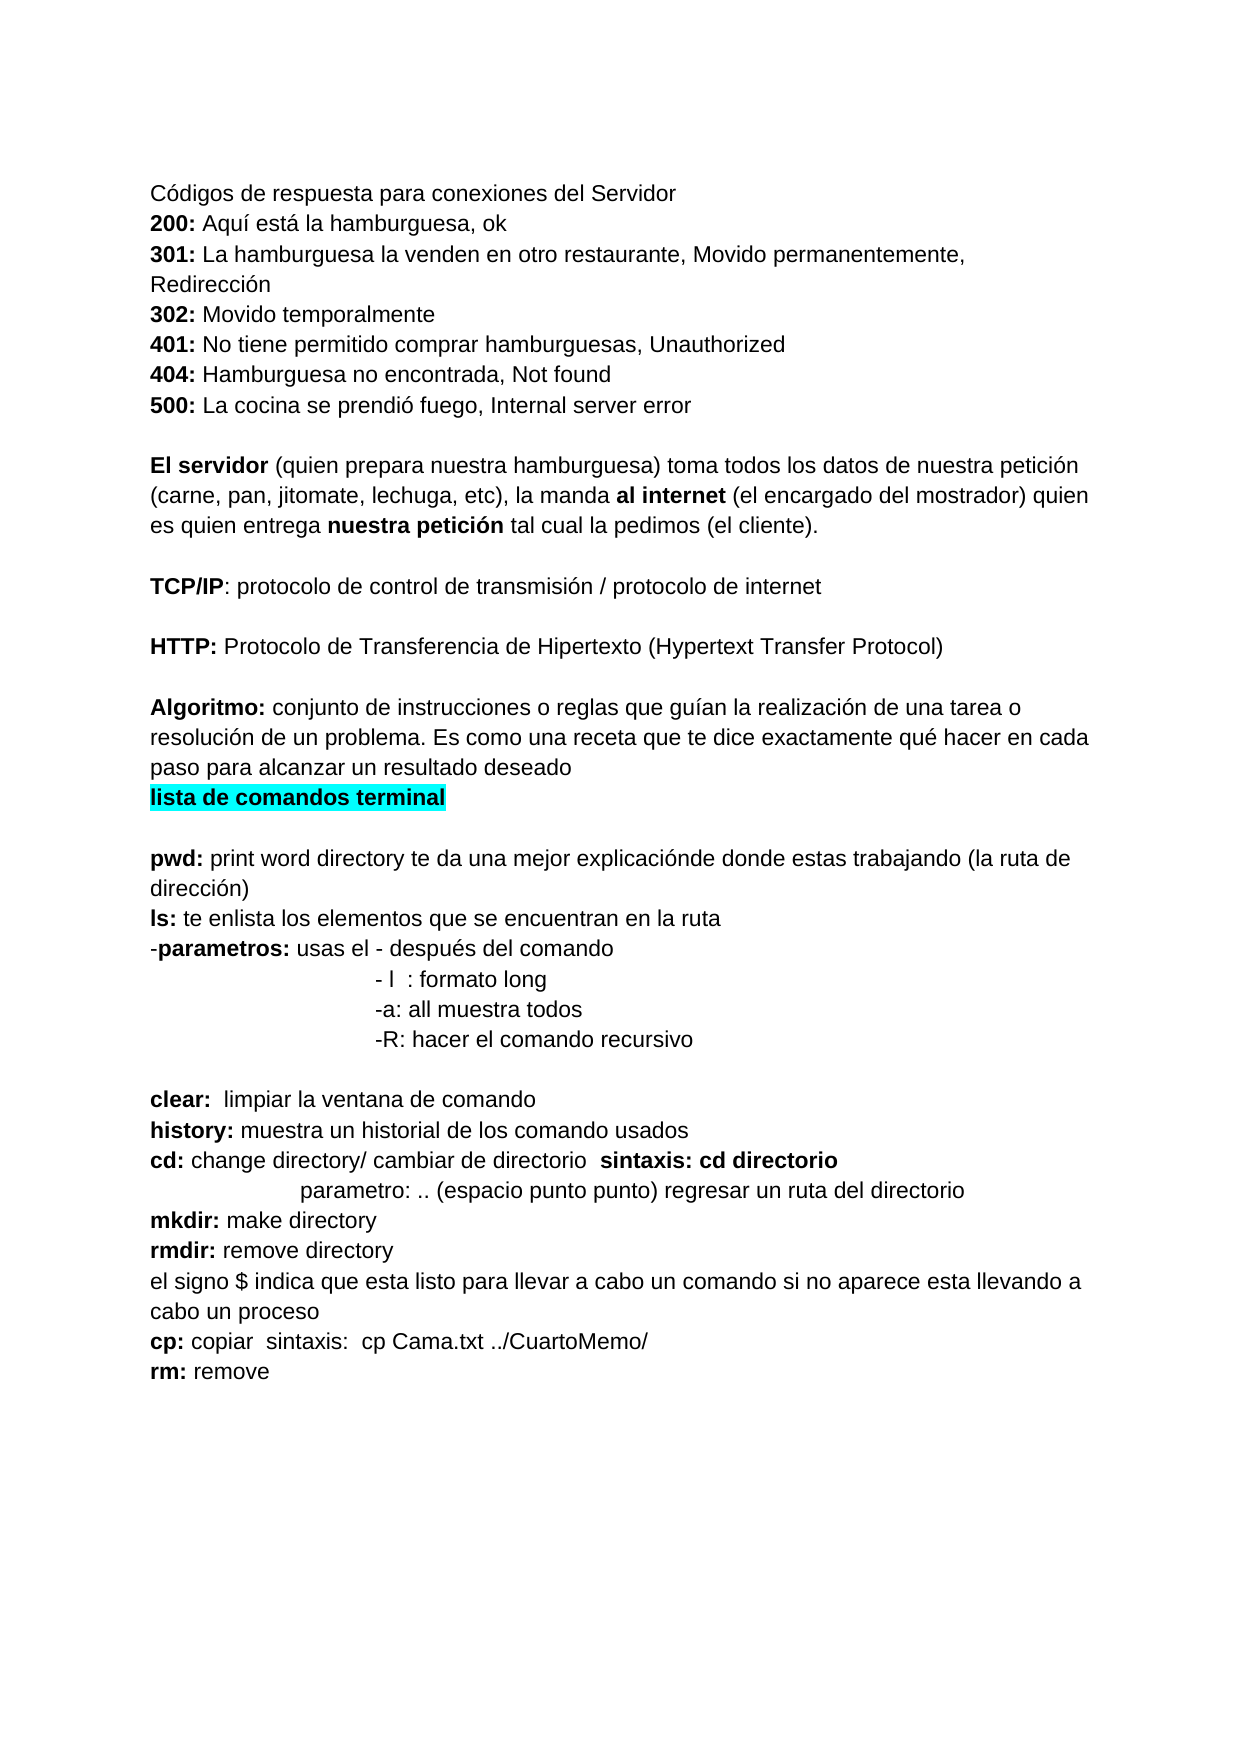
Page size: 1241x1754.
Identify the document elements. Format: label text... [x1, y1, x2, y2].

text Algoritmo: conjunto de instrucciones o reglas que guían la realización de una tarea o resolución de un problema. Es como una receta que te dice exactamente qué hacer en cada paso para alcanzar un resultado deseado [150, 694, 1090, 781]
text -parametros: usas el - después del comando [150, 935, 1090, 962]
text 302: Movido temporalmente [150, 301, 1090, 327]
text El servidor (quien prepara nuestra hamburguesa) toma todos los datos de nuestra petición (carne, pan, jitomate, lechuga, etc), la manda al internet (el encargado del mostrador) quien es quien entrega nuestra petición tal cual la pedimos (el cliente). [150, 452, 1090, 539]
text -R: hacer el comando recursivo [150, 1026, 1090, 1052]
text 200: Aquí está la hamburguesa, ok [150, 210, 1090, 237]
text TCP/IP: protocolo de control de transmisión / protocolo de internet [150, 573, 1090, 599]
text clear: limpiar la ventana de comando [150, 1086, 1090, 1113]
text 301: La hamburguesa la venden en otro restaurante, Movido permanentemente, Redirección [150, 241, 1090, 297]
text cp: copiar sintaxis: cp Cama.txt ../CuartoMemo/ [150, 1328, 1090, 1354]
text cd: change directory/ cambiar de directorio sintaxis: cd directorio [150, 1147, 1090, 1173]
text -a: all muestra todos [150, 996, 1090, 1022]
text el signo $ indica que esta listo para llevar a cabo un comando si no aparece esta llevando a cabo un proceso [150, 1268, 1090, 1324]
text HTTP: Protocolo de Transferencia de Hipertexto (Hypertext Transfer Protocol) [150, 633, 1090, 660]
text pwd: print word directory te da una mejor explicaciónde donde estas trabajando (la ruta de dirección) [150, 845, 1090, 901]
text Códigos de respuesta para conexiones del Servidor [150, 180, 1090, 207]
text lista de comandos terminal [150, 784, 1090, 811]
text 500: La cocina se prendió fuego, Internal server error [150, 392, 1090, 418]
text - l : formato long [150, 966, 1090, 992]
text history: muestra un historial de los comando usados [150, 1117, 1090, 1143]
text rm: remove [150, 1358, 1090, 1385]
text 401: No tiene permitido comprar hamburguesas, Unauthorized [150, 331, 1090, 358]
text ls: te enlista los elementos que se encuentran en la ruta [150, 905, 1090, 932]
text mkdir: make directory [150, 1207, 1090, 1234]
text parametro: .. (espacio punto punto) regresar un ruta del directorio [150, 1177, 1090, 1203]
text rmdir: remove directory [150, 1237, 1090, 1264]
text 404: Hamburguesa no encontrada, Not found [150, 361, 1090, 388]
